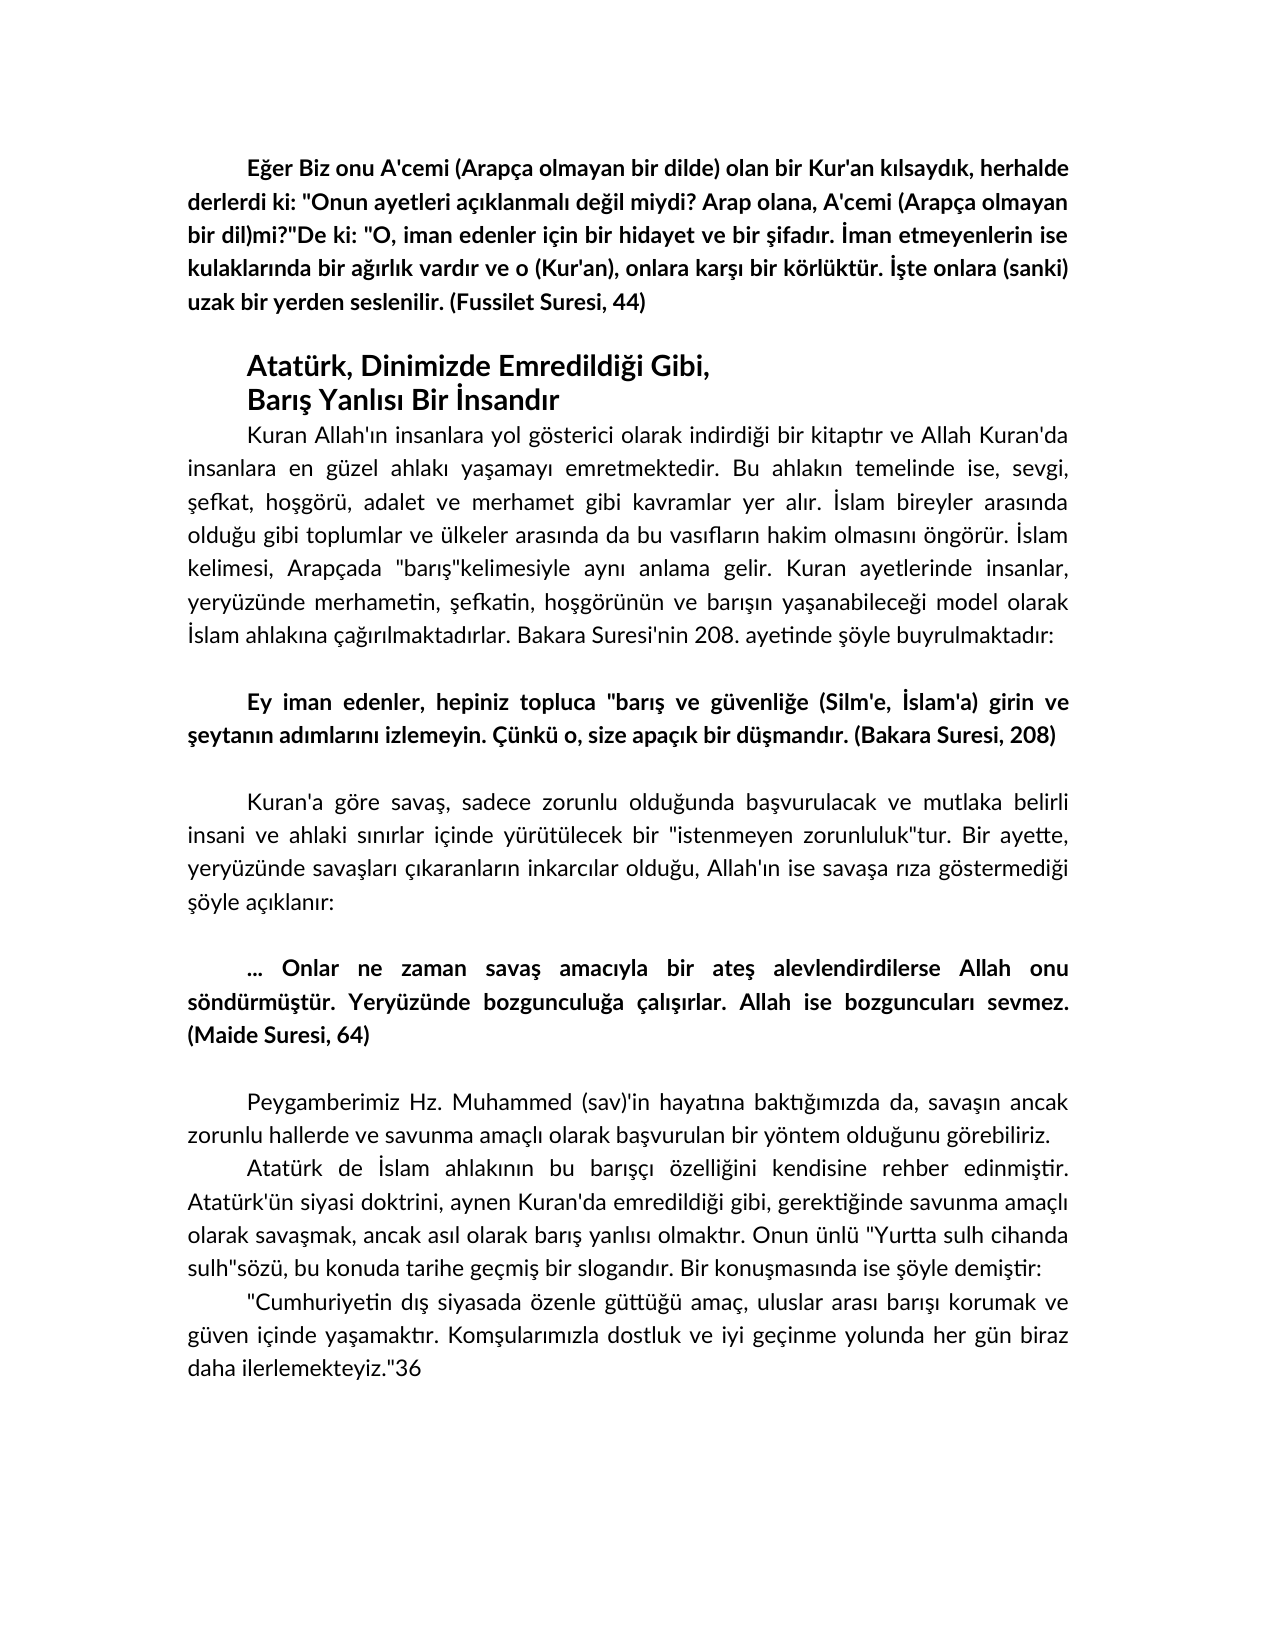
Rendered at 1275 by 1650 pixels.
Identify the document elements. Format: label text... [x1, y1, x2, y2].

text "Cumhuriyetin dış siyasada özenle güttüğü amaç, uluslar arası barışı korumak ve güven içinde yaşamaktır. Komşularımızla dostluk ve iyi geçinme yolunda her gün biraz daha ilerlemekteyiz."36 [187, 1283, 1070, 1383]
text ... Onlar ne zaman savaş amacıyla bir ateş alevlendirdilerse Allah onu söndürmüştür. Yeryüzünde bozgunculuğa çalışırlar. Allah ise bozguncuları sevmez. (Maide Suresi, 64) [187, 950, 1070, 1050]
text Kuran Allah'ın insanlara yol gösterici olarak indirdiği bir kitaptır ve Allah Kuran'da insanlara en güzel ahlakı yaşamayı emretmektedir. Bu ahlakın temelinde ise, sevgi, şefkat, hoşgörü, adalet ve merhamet gibi kavramlar yer alır. İslam bireyler arasında olduğu gibi toplumlar ve ülkeler arasında da bu vasıfların hakim olmasını öngörür. İslam kelimesi, Arapçada "barış"kelimesiyle aynı anlama gelir. Kuran ayetlerinde insanlar, yeryüzünde merhametin, şefkatin, hoşgörünün ve barışın yaşanabileceği model olarak İslam ahlakına çağırılmaktadırlar. Bakara Suresi'nin 208. ayetinde şöyle buyrulmaktadır: [187, 417, 1070, 650]
text Peygamberimiz Hz. Muhammed (sav)'in hayatına baktığımızda da, savaşın ancak zorunlu hallerde ve savunma amaçlı olarak başvurulan bir yöntem olduğunu görebiliriz. [187, 1083, 1070, 1150]
text Atatürk, Dinimizde Emredildiği Gibi, [187, 350, 1070, 383]
text Kuran'a göre savaş, sadece zorunlu olduğunda başvurulacak ve mutlaka belirli insani ve ahlaki sınırlar içinde yürütülecek bir "istenmeyen zorunluluk"tur. Bir ayette, yeryüzünde savaşları çıkaranların inkarcılar olduğu, Allah'ın ise savaşa rıza göstermediği şöyle açıklanır: [187, 783, 1070, 917]
text Ey iman edenler, hepiniz topluca "barış ve güvenliğe (Silm'e, İslam'a) girin ve şeytanın adımlarını izlemeyin. Çünkü o, size apaçık bir düşmandır. (Bakara Suresi, 208) [187, 683, 1070, 750]
text Atatürk de İslam ahlakının bu barışçı özelliğini kendisine rehber edinmiştir. Atatürk'ün siyasi doktrini, aynen Kuran'da emredildiği gibi, gerektiğinde savunma amaçlı olarak savaşmak, ancak asıl olarak barış yanlısı olmaktır. Onun ünlü "Yurtta sulh cihanda sulh"sözü, bu konuda tarihe geçmiş bir slogandır. Bir konuşmasında ise şöyle demiştir: [187, 1150, 1070, 1283]
text Barış Yanlısı Bir İnsandır [187, 383, 1070, 417]
text Eğer Biz onu A'cemi (Arapça olmayan bir dilde) olan bir Kur'an kılsaydık, herhalde derlerdi ki: "Onun ayetleri açıklanmalı değil miydi? Arap olana, A'cemi (Arapça olmayan bir dil)mi?"De ki: "O, iman edenler için bir hidayet ve bir şifadır. İman etmeyenlerin ise kulaklarında bir ağırlık vardır ve o (Kur'an), onlara karşı bir körlüktür. İşte onlara (sanki) uzak bir yerden seslenilir. (Fussilet Suresi, 44) [187, 150, 1070, 317]
